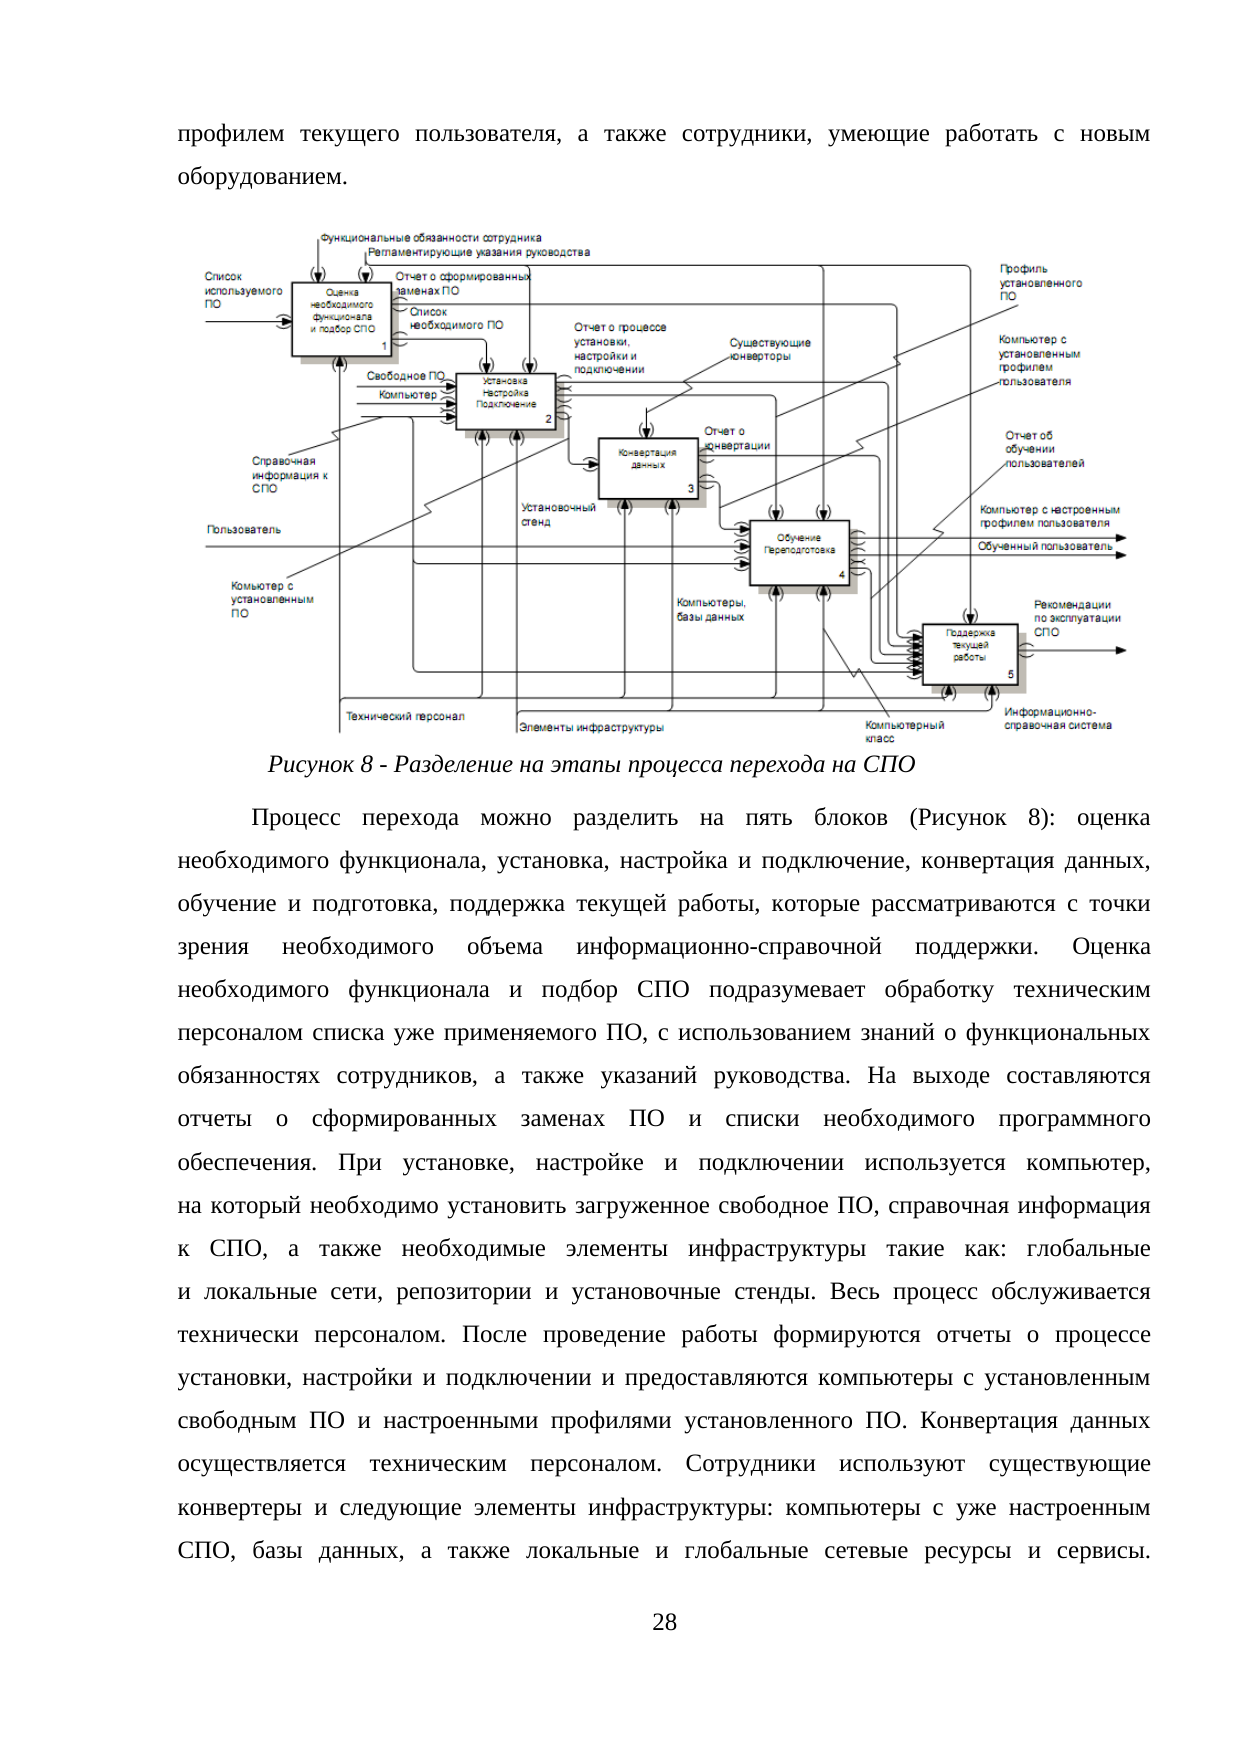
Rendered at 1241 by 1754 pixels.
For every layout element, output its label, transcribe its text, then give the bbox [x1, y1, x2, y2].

picture [197, 226, 1139, 750]
text Рисунок 8 - Разделение на этапы процесса перехода на СПО [268, 226, 1208, 778]
text Процесс перехода можно разделить на пять блоков (Рисунок 8): оценка необходимого функционала, установка, настройка и подключение, конвертация данных, обучение и подготовка, поддержка текущей работы, которые рассматриваются с точки зрения необходимого объема информационно-справочной поддержки. Оценка необходимого функционала и подбор СПО подразумевает обработку техническим персоналом списка уже применяемого ПО, с использованием знаний о функциональных обязанностях сотрудников, а также указаний руководства. На выходе составляются отчеты о сформированных заменах ПО и списки необходимого программного обеспечения. При установке, настройке и подключении используется компьютер, на который необходимо установить загруженное свободное ПО, справочная информация к СПО, а также необходимые элементы инфраструктуры такие как: глобальные и локальные сети, репозитории и установочные стенды. Весь процесс обслуживается технически персоналом. После проведение работы формируются отчеты о процессе установки, настройки и подключении и предоставляются компьютеры с установленным свободным ПО и настроенными профилями установленного ПО. Конвертация данных осуществляется техническим персоналом. Сотрудники используют существующие конвертеры и следующие элементы инфраструктуры: компьютеры с уже настроенным СПО, базы данных, а также локальные и глобальные сетевые ресурсы и сервисы. [177, 802, 1152, 1563]
text профилем текущего пользователя, а также сотрудники, умеющие работать с новым оборудованием. [177, 118, 1152, 190]
